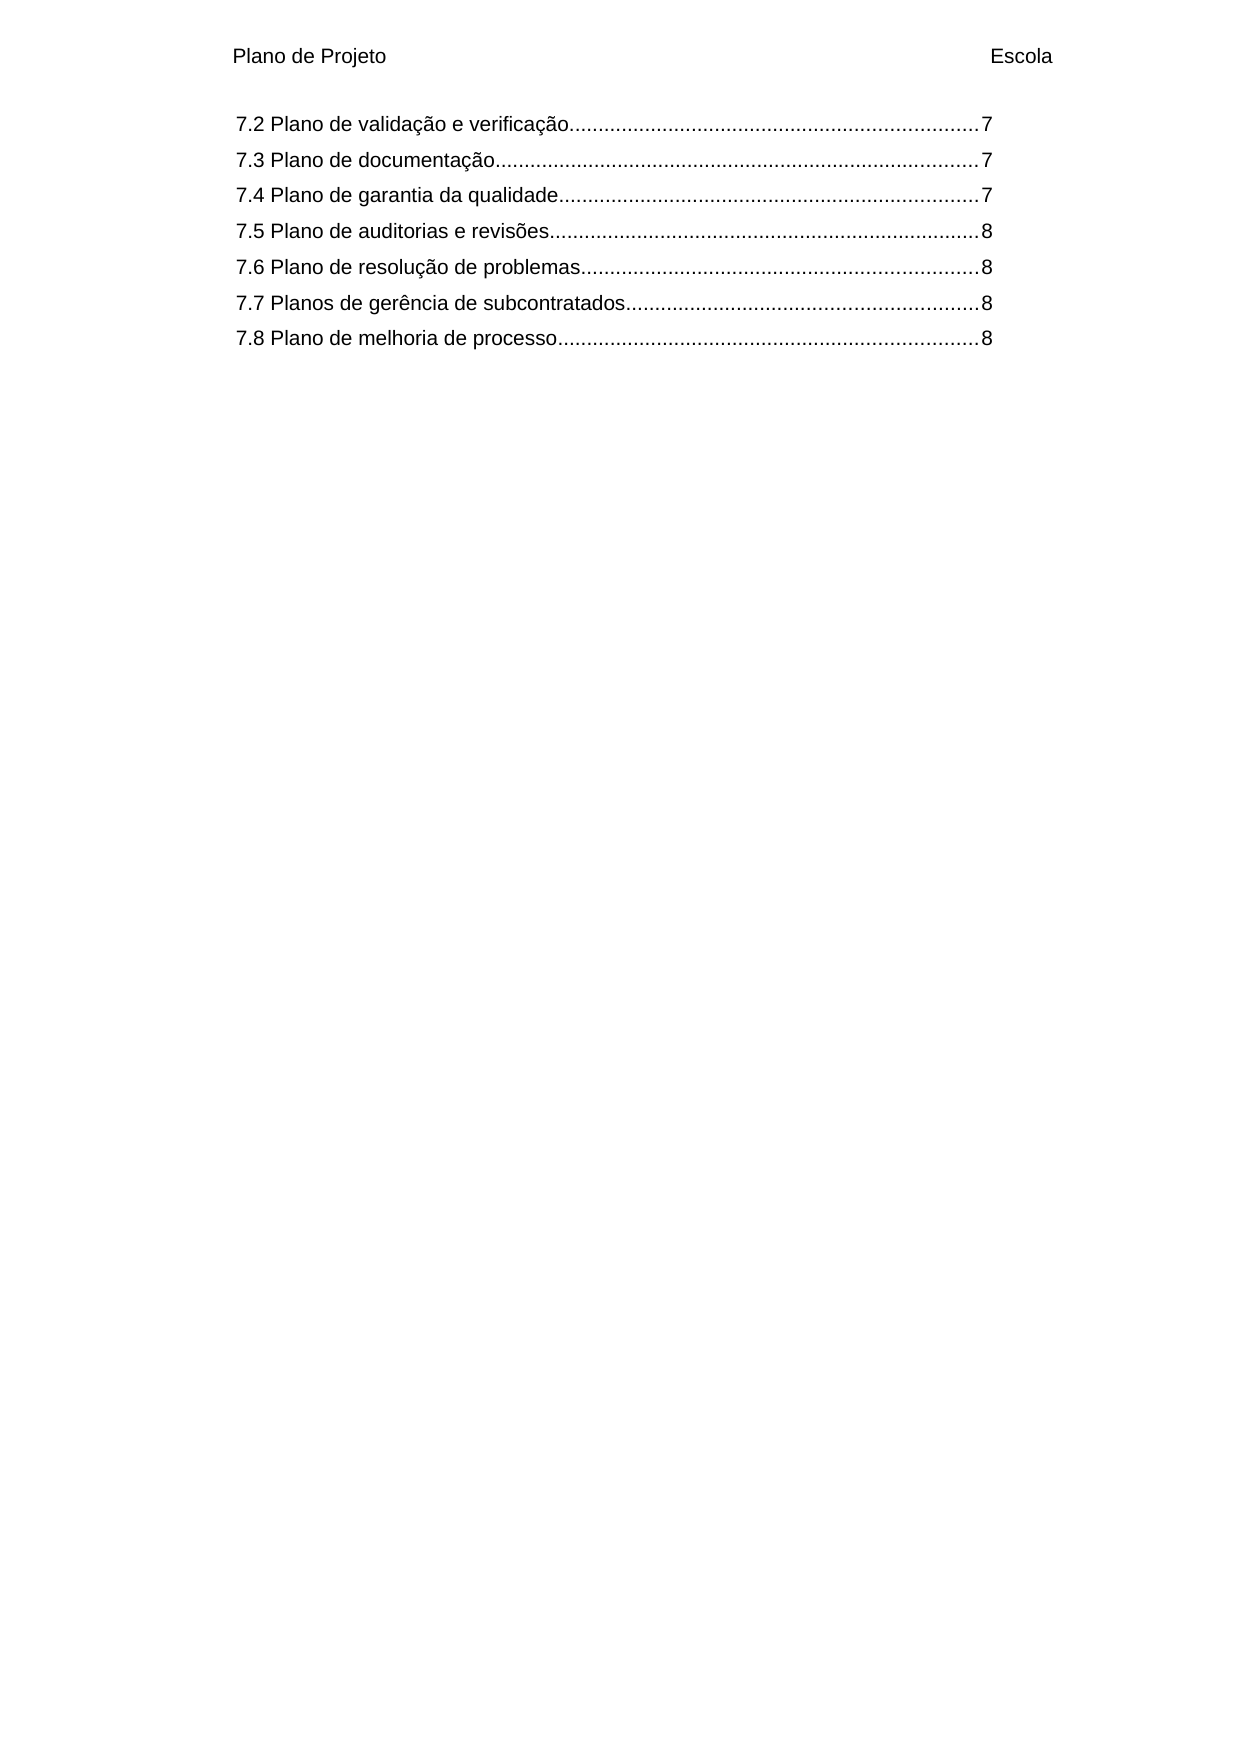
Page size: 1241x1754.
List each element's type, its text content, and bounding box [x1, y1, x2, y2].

text 7.7 Planos de gerência de subcontratados 8 [236, 291, 993, 314]
text 7.2 Plano de validação e verificação 7 [236, 112, 993, 136]
text 7.4 Plano de garantia da qualidade 7 [236, 184, 993, 207]
text 7.5 Plano de auditorias e revisões 8 [236, 220, 993, 243]
text 7.3 Plano de documentação 7 [236, 148, 993, 171]
text 7.8 Plano de melhoria de processo 8 [236, 327, 993, 350]
text 7.6 Plano de resolução de problemas 8 [236, 255, 993, 279]
